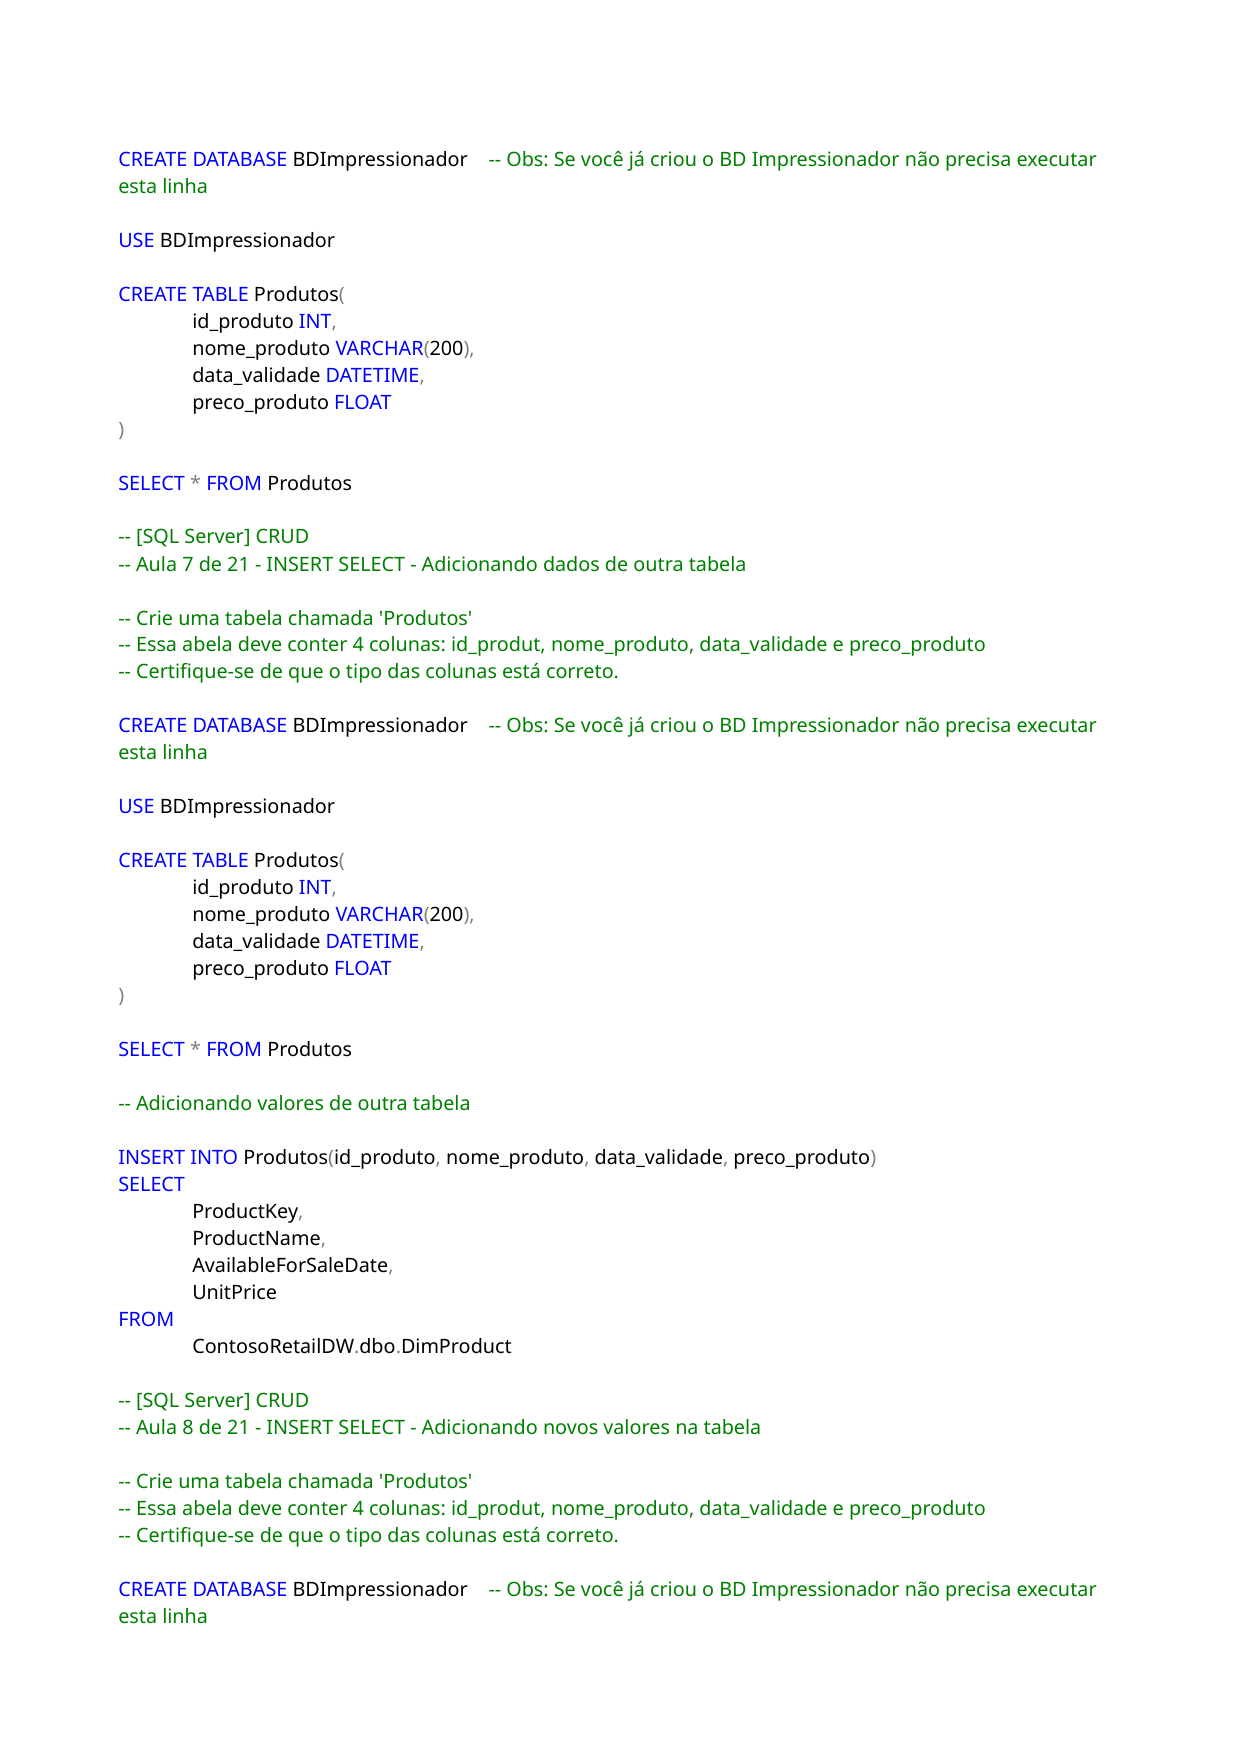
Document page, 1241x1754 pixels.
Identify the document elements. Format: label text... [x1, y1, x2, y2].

text -- Aula 7 de 21 - INSERT SELECT - Adicionando dados de outra tabela [118, 550, 1122, 577]
text -- Crie uma tabela chamada 'Produtos' [118, 604, 1122, 631]
text nome_produto VARCHAR(200), [118, 334, 1122, 361]
text CREATE DATABASE BDImpressionador -- Obs: Se você já criou o BD Impressionador não precisa executar esta linha [118, 1575, 1122, 1629]
text -- Essa abela deve conter 4 colunas: id_produt, nome_produto, data_validade e preco_produto [118, 1494, 1122, 1521]
text data_validade DATETIME, [118, 361, 1122, 388]
text FROM [118, 1305, 1122, 1332]
text CREATE TABLE Produtos( [118, 847, 1122, 873]
text CREATE TABLE Produtos( [118, 280, 1122, 307]
text -- Certifique-se de que o tipo das colunas está correto. [118, 658, 1122, 685]
text id_produto INT, [118, 873, 1122, 901]
text preco_produto FLOAT [118, 388, 1122, 415]
text SELECT * FROM Produtos [118, 469, 1122, 496]
text AvailableForSaleDate, [118, 1251, 1122, 1278]
text -- Adicionando valores de outra tabela [118, 1089, 1122, 1116]
text preco_produto FLOAT [118, 954, 1122, 981]
text CREATE DATABASE BDImpressionador -- Obs: Se você já criou o BD Impressionador não precisa executar esta linha [118, 712, 1122, 766]
text CREATE DATABASE BDImpressionador -- Obs: Se você já criou o BD Impressionador não precisa executar esta linha [118, 145, 1122, 199]
text ) [118, 415, 1122, 442]
text ProductKey, [118, 1197, 1122, 1224]
text -- [SQL Server] CRUD [118, 1386, 1122, 1413]
text ) [118, 981, 1122, 1008]
text ContosoRetailDW.dbo.DimProduct [118, 1332, 1122, 1359]
text -- Certifique-se de que o tipo das colunas está correto. [118, 1521, 1122, 1548]
text -- Essa abela deve conter 4 colunas: id_produt, nome_produto, data_validade e preco_produto [118, 631, 1122, 658]
text USE BDImpressionador [118, 793, 1122, 819]
text -- Aula 8 de 21 - INSERT SELECT - Adicionando novos valores na tabela [118, 1413, 1122, 1440]
text SELECT * FROM Produtos [118, 1035, 1122, 1062]
text -- [SQL Server] CRUD [118, 523, 1122, 550]
text data_validade DATETIME, [118, 927, 1122, 954]
text UnitPrice [118, 1278, 1122, 1305]
text id_produto INT, [118, 307, 1122, 334]
text INSERT INTO Produtos(id_produto, nome_produto, data_validade, preco_produto) [118, 1143, 1122, 1170]
text SELECT [118, 1170, 1122, 1197]
text ProductName, [118, 1224, 1122, 1251]
text -- Crie uma tabela chamada 'Produtos' [118, 1467, 1122, 1494]
text nome_produto VARCHAR(200), [118, 901, 1122, 927]
text USE BDImpressionador [118, 226, 1122, 253]
